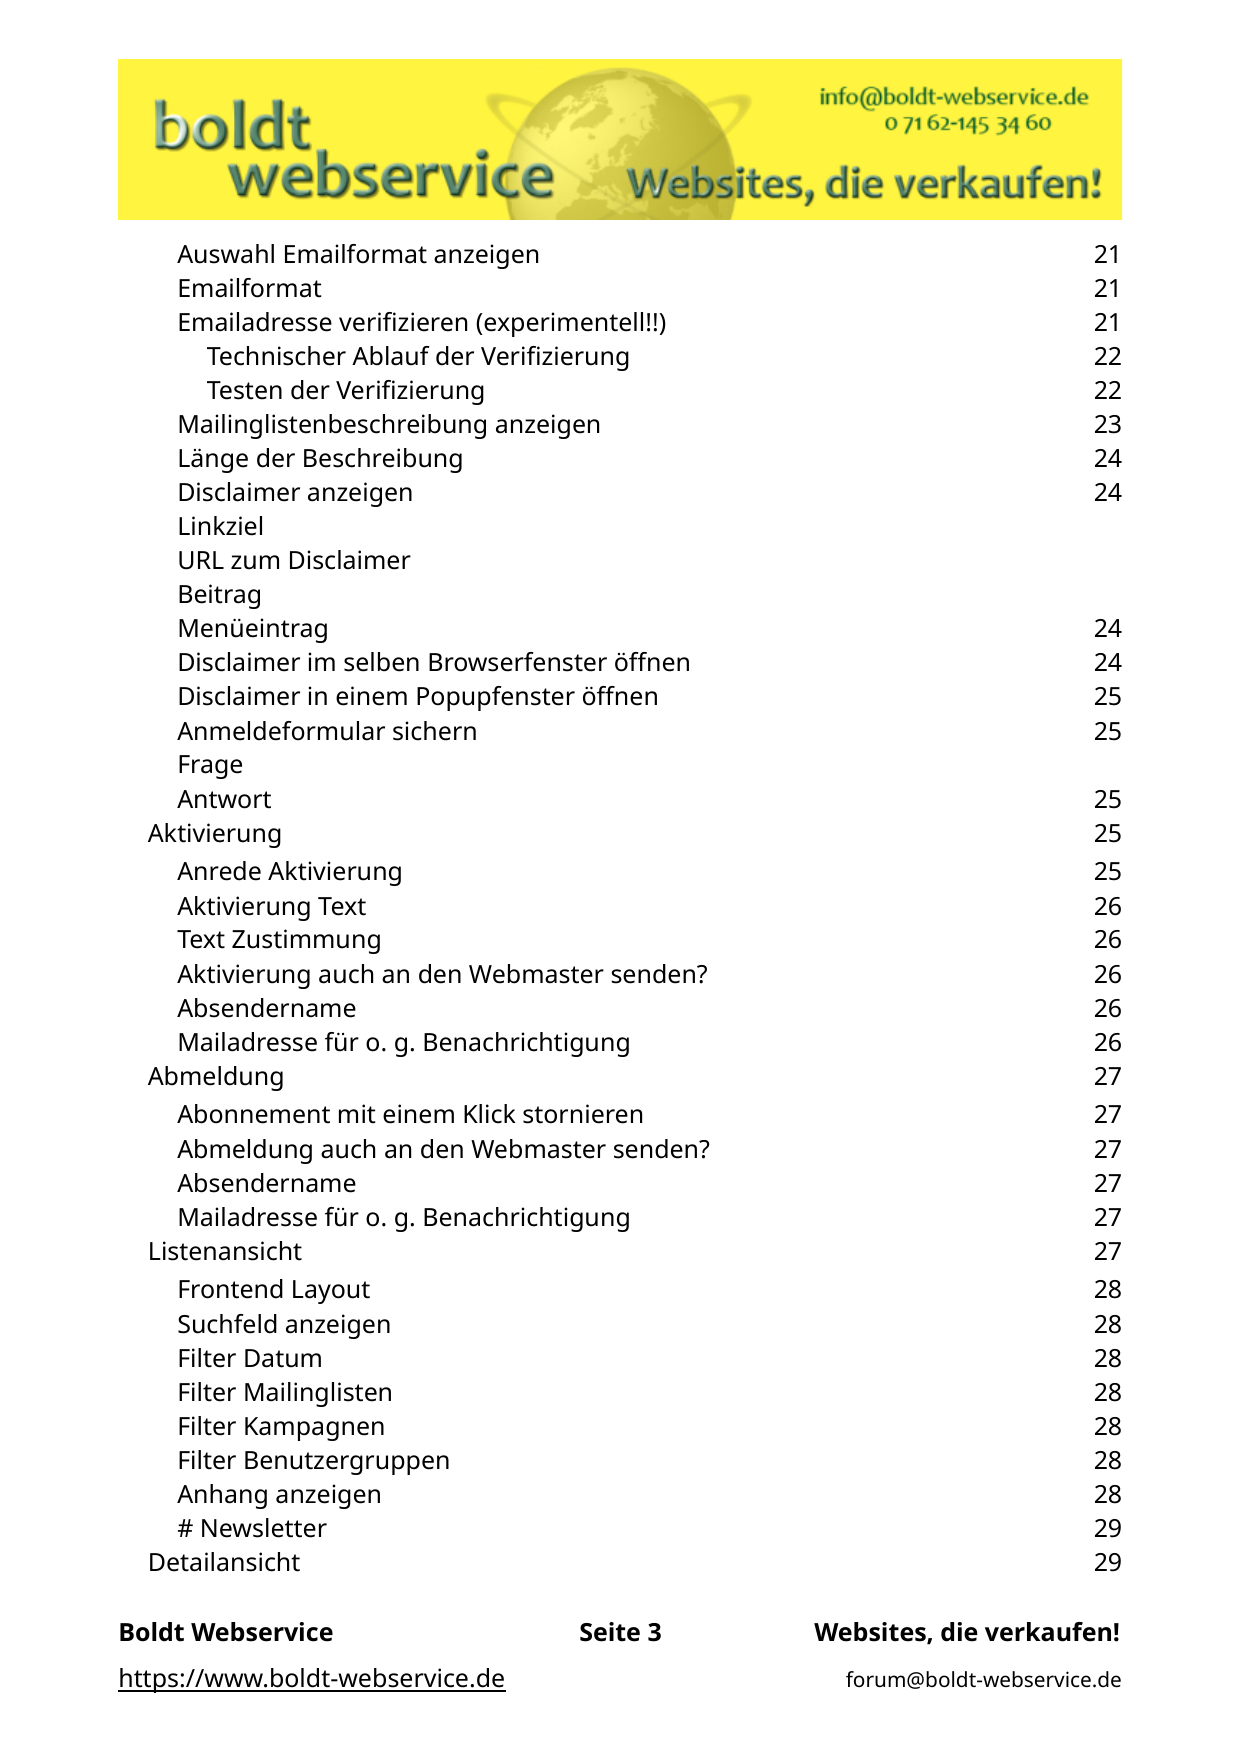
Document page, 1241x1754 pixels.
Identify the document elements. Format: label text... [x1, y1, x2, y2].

text Disclaimer im selben Browserfenster öffnen 24 [177, 645, 1122, 679]
text Filter Datum 28 [177, 1340, 1122, 1374]
text Filter Benutzergruppen 28 [177, 1442, 1122, 1477]
picture [118, 59, 1123, 220]
text Mailadresse für o. g. Benachrichtigung 26 [177, 1024, 1122, 1058]
text Abmeldung auch an den Webmaster senden? 27 [177, 1131, 1122, 1165]
text Auswahl Emailformat anzeigen 21 [177, 236, 1122, 270]
text Mailadresse für o. g. Benachrichtigung 27 [177, 1199, 1122, 1233]
text Anrede Aktivierung 25 [177, 854, 1122, 888]
text Filter Kampagnen 28 [177, 1408, 1122, 1442]
text Suchfeld anzeigen 28 [177, 1306, 1122, 1340]
text Detailansicht 29 [148, 1545, 1122, 1579]
text Technischer Ablauf der Verifizierung 22 [207, 338, 1122, 372]
text Anhang anzeigen 28 [177, 1477, 1122, 1511]
text Linkziel URL zum Disclaimer Beitrag Menüeintrag 24 [177, 509, 1122, 645]
text Abmeldung 27 [148, 1058, 1122, 1092]
text Mailinglistenbeschreibung anzeigen 23 [177, 407, 1122, 441]
text Emailformat 21 [177, 270, 1122, 304]
text Testen der Verifizierung 22 [207, 372, 1122, 407]
text Filter Mailinglisten 28 [177, 1374, 1122, 1408]
text Absendername 27 [177, 1165, 1122, 1199]
text Disclaimer anzeigen 24 [177, 475, 1122, 509]
text Aktivierung auch an den Webmaster senden? 26 [177, 956, 1122, 990]
text Frontend Layout 28 [177, 1272, 1122, 1306]
text Anmeldeformular sichern 25 [177, 713, 1122, 747]
text Aktivierung 25 [148, 815, 1122, 849]
text Abonnement mit einem Klick stornieren 27 [177, 1097, 1122, 1131]
text Frage Antwort 25 [177, 747, 1122, 815]
text Länge der Beschreibung 24 [177, 441, 1122, 475]
text Text Zustimmung 26 [177, 922, 1122, 956]
text Listenansicht 27 [148, 1233, 1122, 1267]
text Absendername 26 [177, 990, 1122, 1024]
text Disclaimer in einem Popupfenster öffnen 25 [177, 679, 1122, 713]
text Aktivierung Text 26 [177, 888, 1122, 922]
text Emailadresse verifizieren (experimentell!!) 21 [177, 304, 1122, 338]
text # Newsletter 29 [177, 1511, 1122, 1545]
